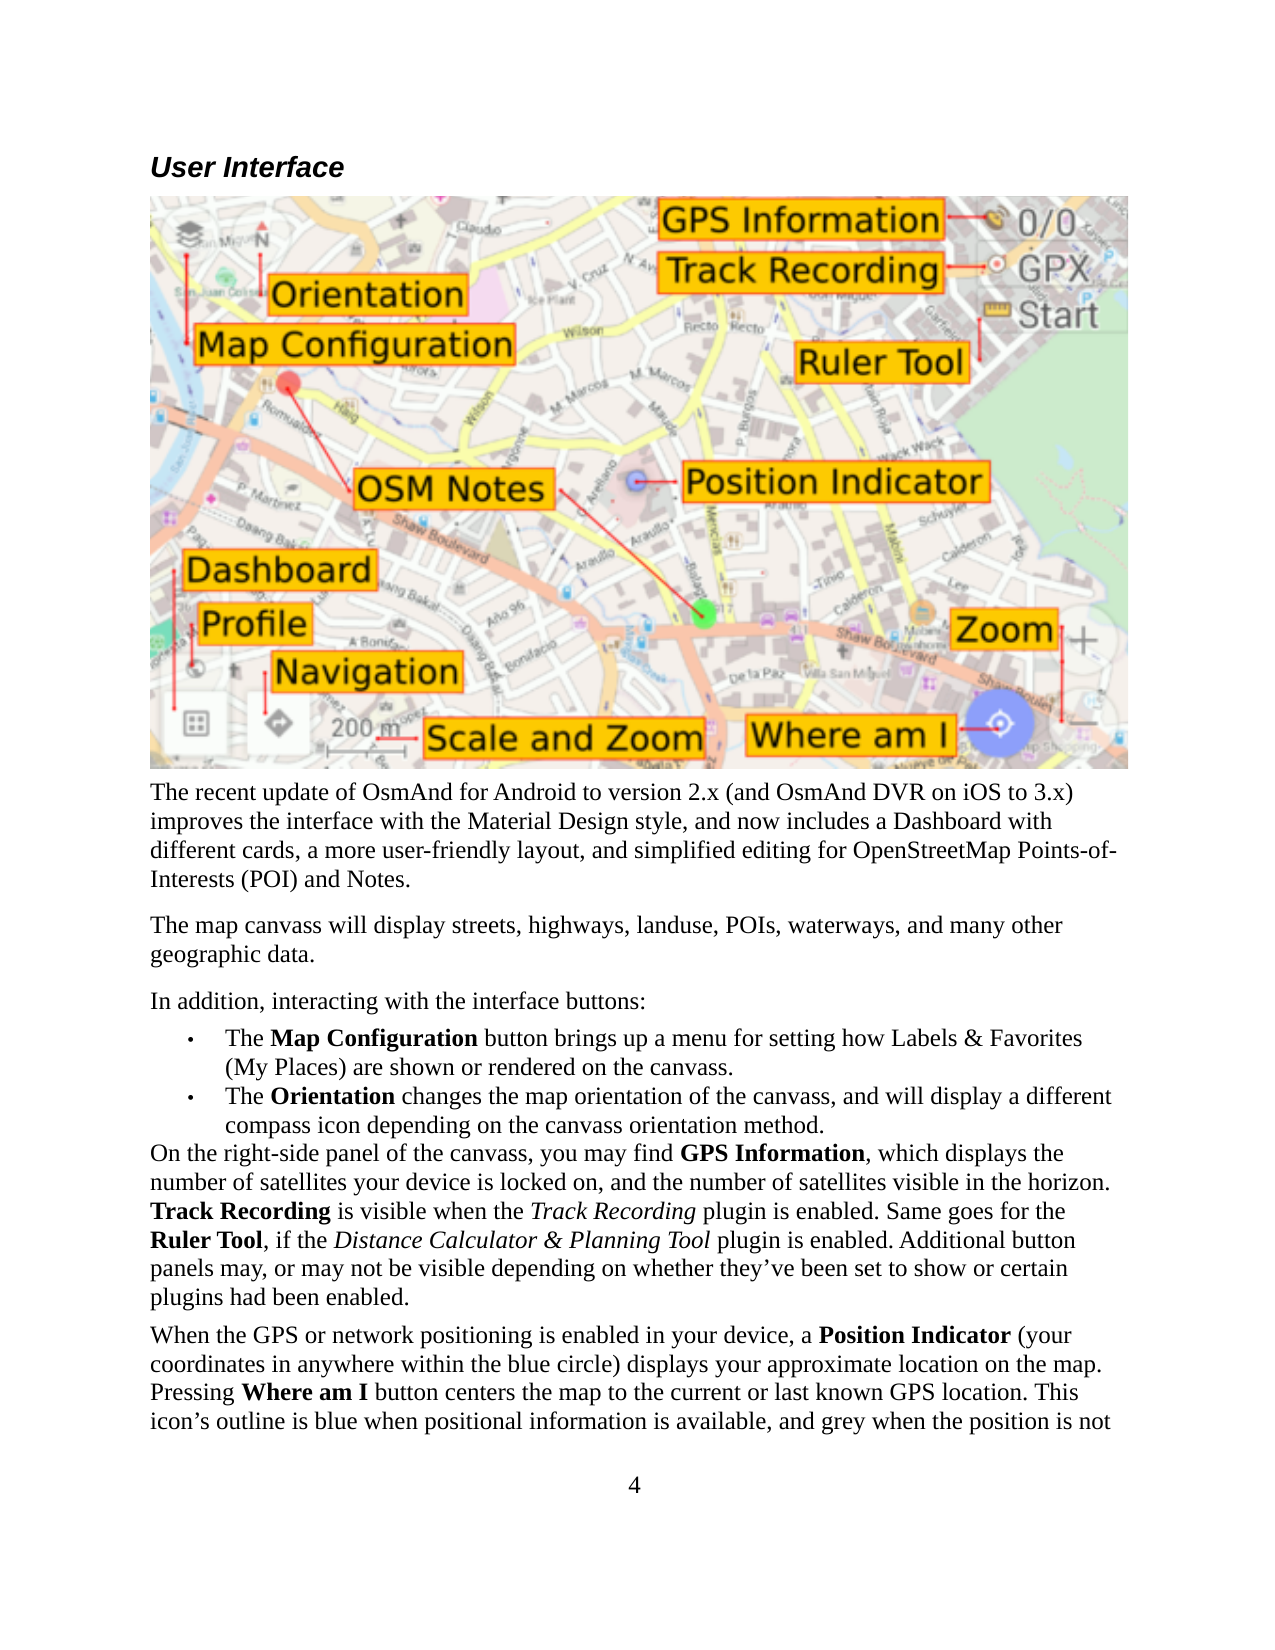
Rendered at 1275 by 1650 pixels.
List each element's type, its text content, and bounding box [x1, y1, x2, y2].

list The Map Configuration button brings up a menu for setting how Labels & Favorites (My Places) are shown or rendered on the canvass. [187, 1023, 1125, 1081]
subtitle User Interface [150, 150, 1125, 183]
text The recent update of OsmAnd for Android to version 2.x (and OsmAnd DVR on iOS to 3.x) improves the interface with the Material Design style, and now includes a Dashboard with different cards, a more user-friendly layout, and simplified editing for OpenStreetMap Points-of-Interests (POI) and Notes. [150, 777, 1125, 892]
list The Orientation changes the map orientation of the canvass, and will display a different compass icon depending on the canvass orientation method. [187, 1081, 1125, 1138]
text On the right-side panel of the canvass, you may find GPS Information, which displays the number of satellites your device is locked on, and the number of satellites visible in the horizon. Track Recording is visible when the Track Recording plugin is enabled. Same goes for the Ruler Tool, if the Distance Calculator & Planning Tool plugin is enabled. Additional button panels may, or may not be visible depending on whether they’ve been set to show or certain plugins had been enabled. [150, 1138, 1125, 1311]
text The map canvass will display streets, highways, landuse, POIs, waterways, and many other geographic data. [150, 910, 1125, 968]
text When the GPS or network positioning is enabled in your device, a Position Indicator (your coordinates in anywhere within the blue circle) displays your approximate location on the map. Pressing Where am I button centers the map to the current or last known GPS location. This icon’s outline is blue when positional information is available, and grey when the position is not [150, 1320, 1125, 1435]
text In addition, interacting with the interface buttons: [150, 986, 1125, 1014]
picture [150, 196, 1129, 769]
